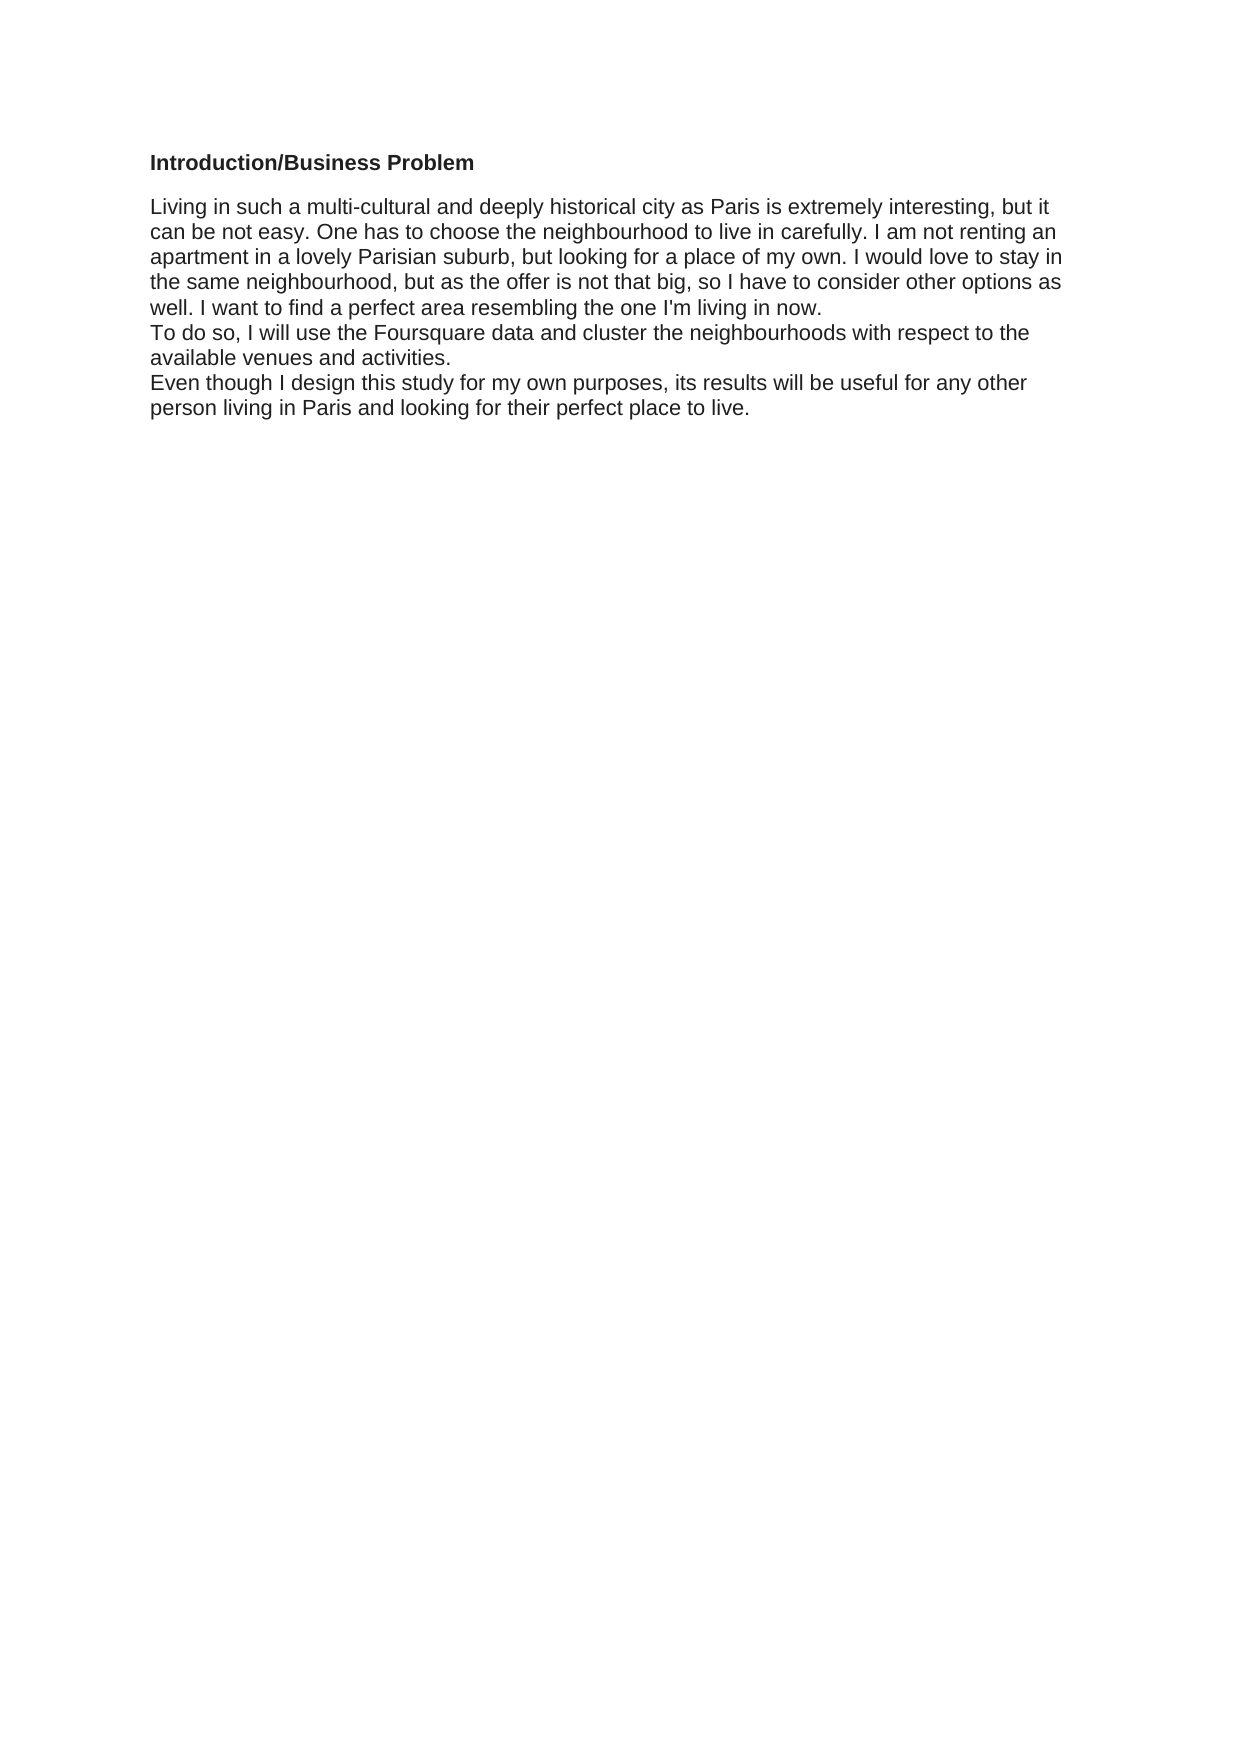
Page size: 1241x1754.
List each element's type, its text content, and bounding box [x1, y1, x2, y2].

text Introduction/Business Problem [150, 150, 1090, 175]
text To do so, I will use the Foursquare data and cluster the neighbourhoods with respect to the available venues and activities. [150, 319, 1090, 370]
text Even though I design this study for my own purposes, its results will be useful for any other person living in Paris and looking for their perfect place to live. [150, 370, 1090, 420]
text Living in such a multi-cultural and deeply historical city as Paris is extremely interesting, but it can be not easy. One has to choose the neighbourhood to live in carefully. I am not renting an apartment in a lovely Parisian suburb, but looking for a place of my own. I would love to stay in the same neighbourhood, but as the offer is not that big, so I have to consider other options as well. I want to find a perfect area resembling the one I'm living in now. [150, 193, 1090, 319]
